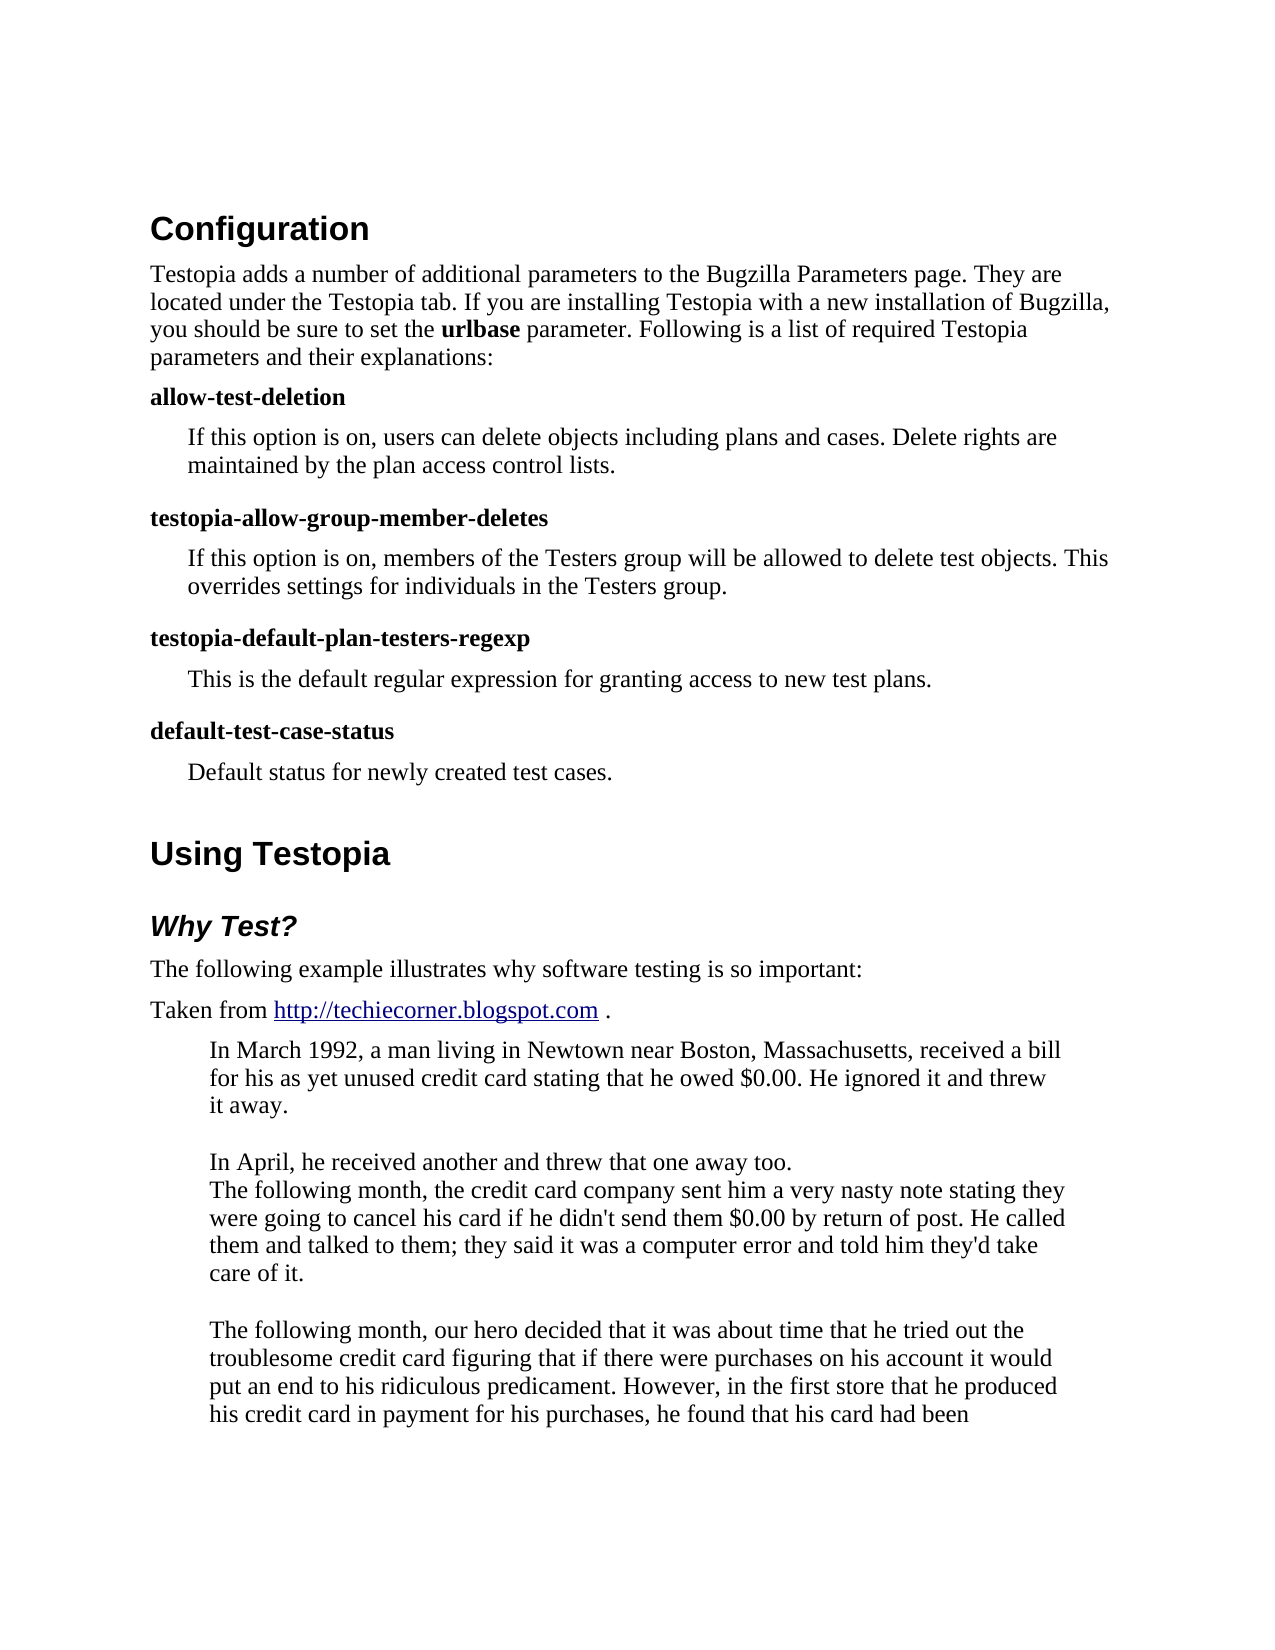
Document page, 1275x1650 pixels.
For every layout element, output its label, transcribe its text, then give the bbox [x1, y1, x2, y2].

text The following example illustrates why software testing is so important: [150, 956, 1125, 983]
text Testopia adds a number of additional parameters to the Bugzilla Parameters page. They are located under the Testopia tab. If you are installing Testopia with a new installation of Bugzilla, you should be sure to set the urlbase parameter. Following is a list of required Testopia parameters and their explanations: [150, 260, 1125, 371]
text The following month, our hero decided that it was about time that he tried out the troublesome credit card figuring that if there were purchases on his account it would put an end to his ridiculous predicament. However, in the first store that he produced his credit card in payment for his purchases, he found that his card had been [209, 1317, 1066, 1427]
text In March 1992, a man living in Newtown near Boston, Massachusetts, received a bill for his as yet unused credit card stating that he owed $0.00. He ignored it and threw it away. [209, 1036, 1066, 1119]
list Default status for newly created test cases. [150, 758, 1125, 785]
list If this option is on, users can delete objects including plans and cases. Delete rights are maintained by the plan access control lists. [150, 423, 1125, 479]
list default-test-case-status [150, 717, 1125, 745]
list testopia-allow-group-member-deletes [150, 504, 1125, 532]
text Taken from http://techiecorner.blogspot.com . [150, 996, 1125, 1023]
subtitle Using Testopia [150, 835, 1125, 873]
subtitle Why Test? [150, 910, 1125, 943]
list If this option is on, members of the Testers group will be allowed to delete test objects. This overrides settings for individuals in the Testers group. [150, 544, 1125, 599]
text In April, he received another and threw that one away too. The following month, the credit card company sent him a very nasty note stating they were going to cancel his card if he didn't send them $0.00 by return of post. He called them and talked to them; they said it was a computer error and told him they'd take care of it. [209, 1148, 1066, 1287]
list testopia-default-plan-testers-regexp [150, 624, 1125, 652]
list This is the default regular expression for granting access to new test plans. [150, 665, 1125, 692]
list allow-test-deletion [150, 383, 1125, 411]
subtitle Configuration [150, 210, 1125, 247]
